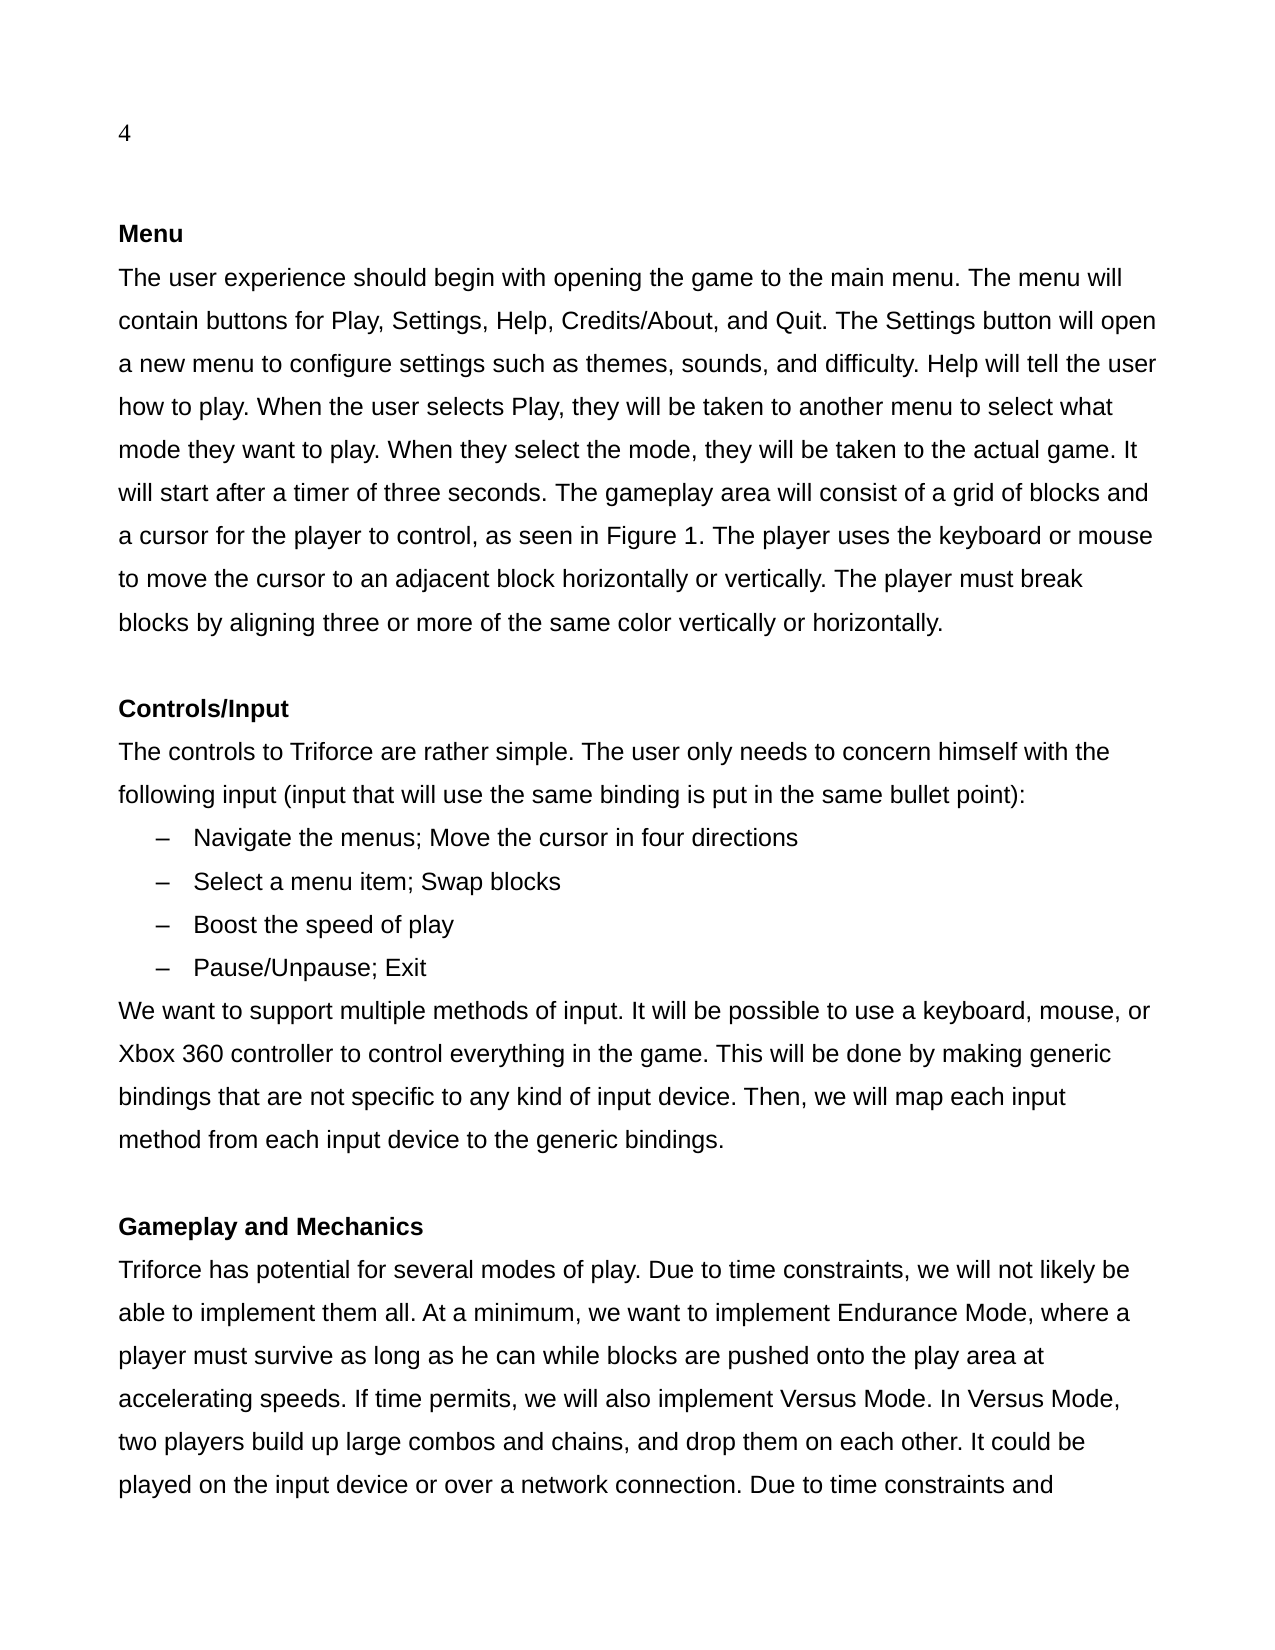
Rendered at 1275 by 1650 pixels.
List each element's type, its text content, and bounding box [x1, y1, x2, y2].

text The user experience should begin with opening the game to the main menu. The menu will contain buttons for Play, Settings, Help, Credits/About, and Quit. The Settings button will open a new menu to configure settings such as themes, sounds, and difficulty. Help will tell the user how to play. When the user selects Play, they will be taken to another menu to select what mode they want to play. When they select the mode, they will be taken to the actual game. It will start after a timer of three seconds. The gameplay area will consist of a grid of blocks and a cursor for the player to control, as seen in Figure 1. The player uses the keyboard or mouse to move the cursor to an adjacent block horizontally or vertically. The player must break blocks by aligning three or more of the same color vertically or horizontally. [118, 263, 1157, 636]
text Triforce has potential for several modes of play. Due to time constraints, we will not likely be able to implement them all. At a minimum, we want to implement Endurance Mode, where a player must survive as long as he can while blocks are pushed onto the play area at accelerating speeds. If time permits, we will also implement Versus Mode. In Versus Mode, two players build up large combos and chains, and drop them on each other. It could be played on the input device or over a network connection. Due to time constraints and [118, 1255, 1157, 1499]
text Menu [118, 219, 1157, 248]
text Gameplay and Mechanics [118, 1212, 1157, 1241]
text Controls/Input [118, 694, 1157, 723]
list Select a menu item; Swap blocks [156, 866, 1157, 895]
list Pause/Unpause; Exit [156, 953, 1157, 982]
text The controls to Triforce are rather simple. The user only needs to concern himself with the following input (input that will use the same binding is put in the same bullet point): [118, 737, 1157, 809]
list Boost the speed of play [156, 910, 1157, 938]
list Navigate the menus; Move the cursor in four directions [156, 823, 1157, 852]
text We want to support multiple methods of input. It will be possible to use a keyboard, mouse, or Xbox 360 controller to control everything in the game. This will be done by making generic bindings that are not specific to any kind of input device. Then, we will map each input method from each input device to the generic bindings. [118, 996, 1157, 1154]
